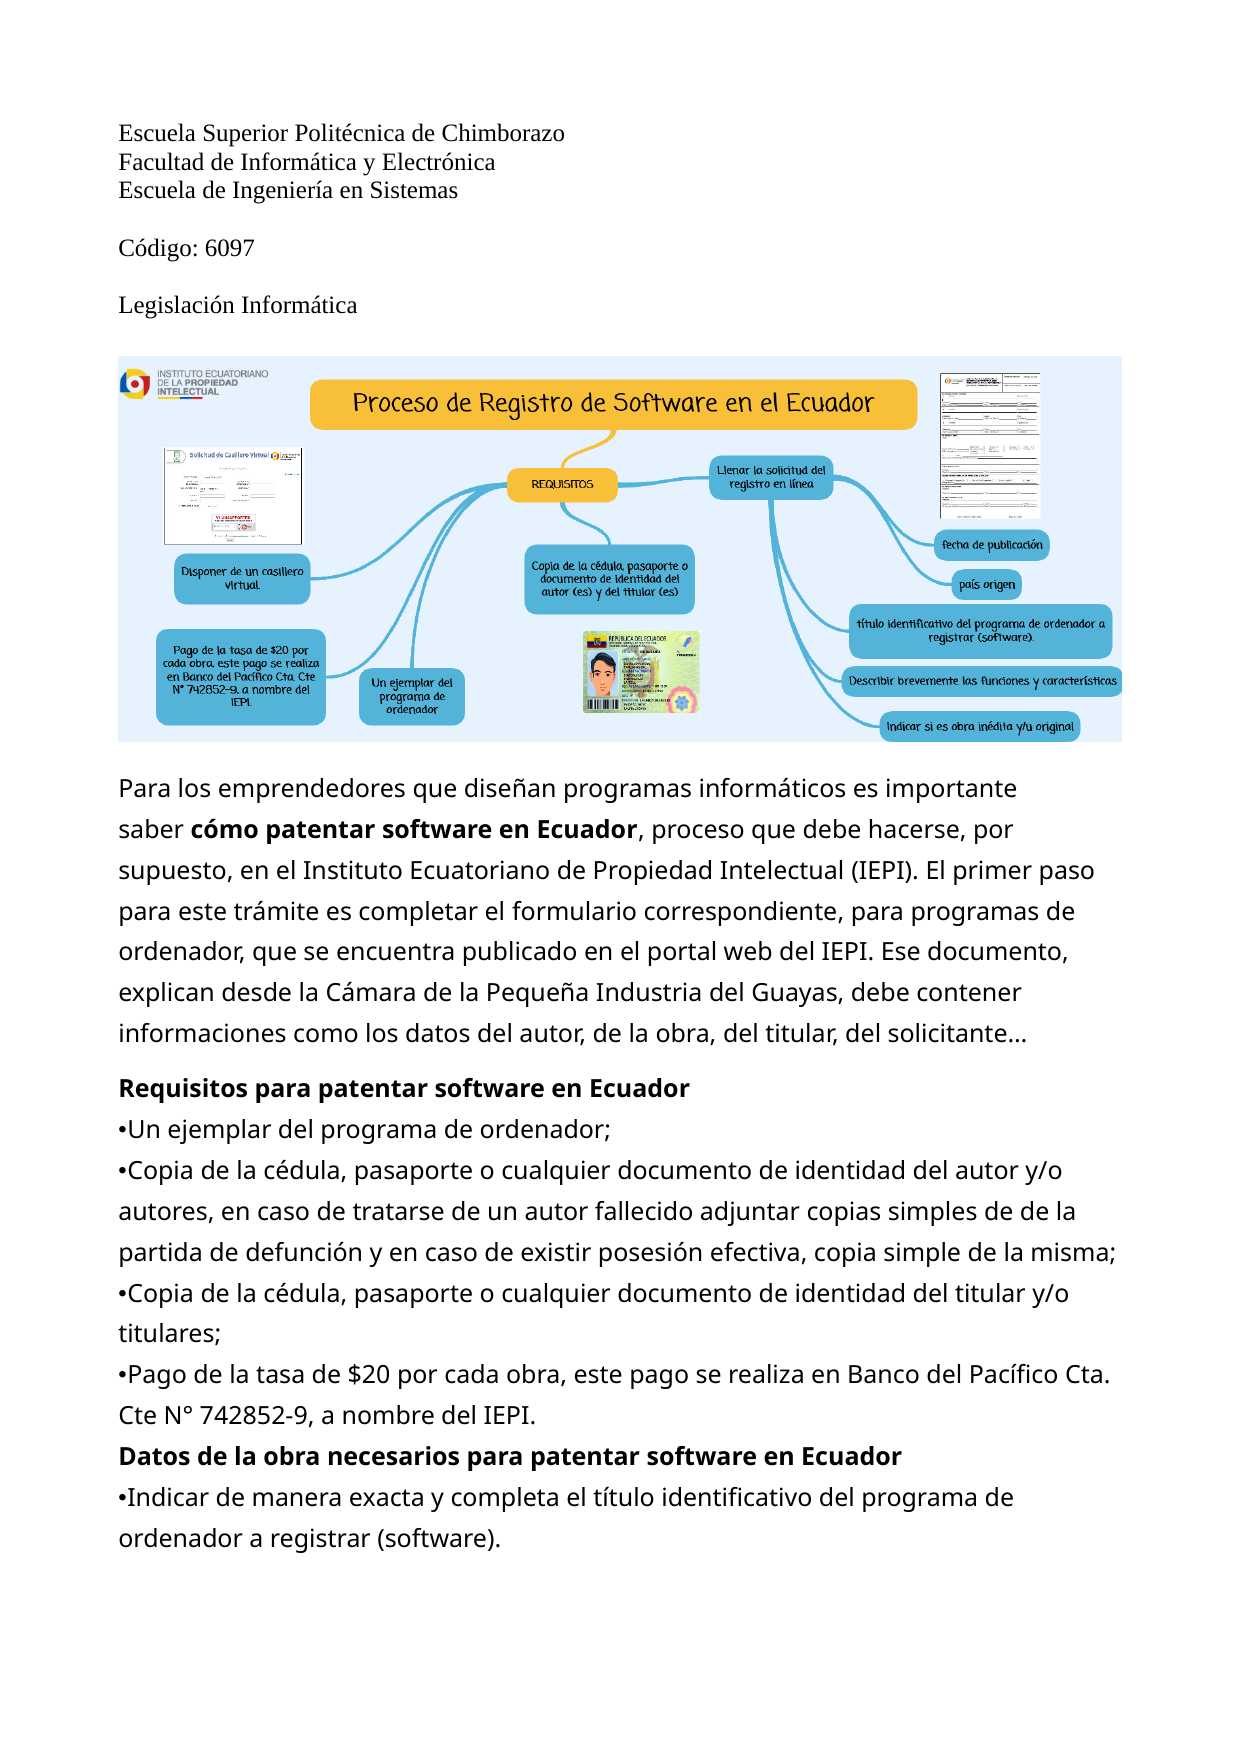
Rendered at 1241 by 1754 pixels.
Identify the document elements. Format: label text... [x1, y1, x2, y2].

list Copia de la cédula, pasaporte o cualquier documento de identidad del autor y/o autores, en caso de tratarse de un autor fallecido adjuntar copias simples de de la partida de defunción y en caso de existir posesión efectiva, copia simple de la misma; [118, 1153, 1122, 1268]
picture [118, 356, 1123, 742]
list Copia de la cédula, pasaporte o cualquier documento de identidad del titular y/o titulares; [118, 1275, 1122, 1350]
text Escuela de Ingeniería en Sistemas [118, 176, 1122, 204]
text Para los emprendedores que diseñan programas informáticos es importante saber cómo patentar software en Ecuador, proceso que debe hacerse, por supuesto, en el Instituto Ecuatoriano de Propiedad Intelectual (IEPI). El primer paso para este trámite es completar el formulario correspondiente, para programas de ordenador, que se encuentra publicado en el portal web del IEPI. Ese documento, explican desde la Cámara de la Pequeña Industria del Guayas, debe contener informaciones como los datos del autor, de la obra, del titular, del solicitante… [118, 771, 1122, 1050]
list Indicar de manera exacta y completa el título identificativo del programa de ordenador a registrar (software). [118, 1479, 1122, 1554]
list Pago de la tasa de $20 por cada obra, este pago se realiza en Banco del Pacífico Cta. Cte N° 742852-9, a nombre del IEPI. [118, 1357, 1122, 1432]
text Facultad de Informática y Electrónica [118, 147, 1122, 176]
text Legislación Informática [118, 291, 1122, 319]
text Datos de la obra necesarios para patentar software en Ecuador [118, 1438, 1122, 1473]
text Requisitos para patentar software en Ecuador [118, 1071, 1122, 1105]
text Código: 6097 [118, 233, 1122, 262]
text Escuela Superior Politécnica de Chimborazo [118, 118, 1122, 147]
list Un ejemplar del programa de ordenador; [118, 1112, 1122, 1146]
